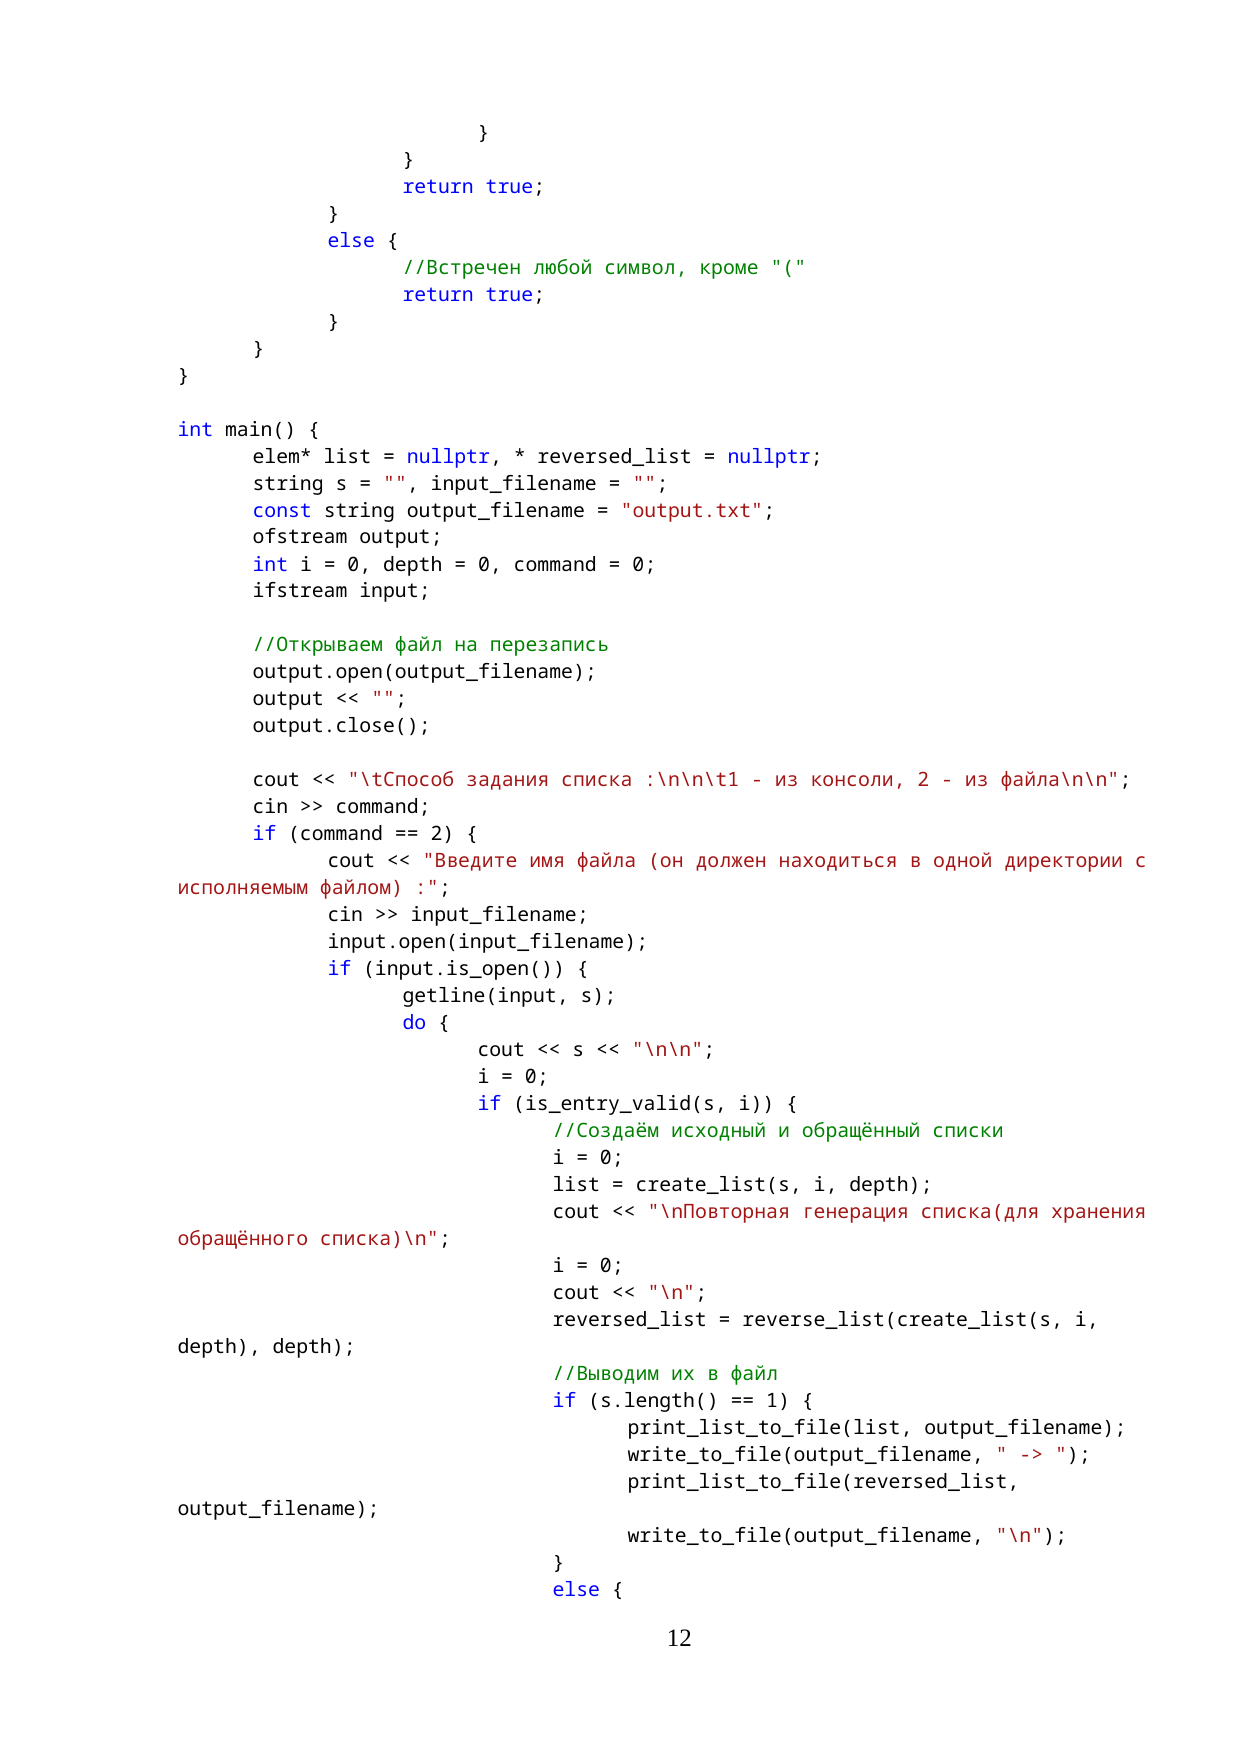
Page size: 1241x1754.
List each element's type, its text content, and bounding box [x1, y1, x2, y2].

text return true; [177, 280, 1181, 307]
text if (is_entry_valid(s, i)) { [177, 1089, 1181, 1116]
text reversed_list = reverse_list(create_list(s, i, depth), depth); [177, 1305, 1181, 1359]
text ifstream input; [177, 577, 1181, 604]
text print_list_to_file(reversed_list, output_filename); [177, 1467, 1181, 1521]
text cout << "\nПовторная генерация списка(для хранения обращённого списка)\n"; [177, 1197, 1181, 1251]
text cout << s << "\n\n"; [177, 1035, 1181, 1062]
text } [177, 307, 1181, 334]
text } [177, 361, 1181, 388]
text } [177, 145, 1181, 172]
text ofstream output; [177, 523, 1181, 550]
text i = 0; [177, 1251, 1181, 1278]
text cin >> input_filename; [177, 901, 1181, 927]
text //Открываем файл на перезапись [177, 631, 1181, 658]
text } [177, 334, 1181, 361]
text i = 0; [177, 1143, 1181, 1170]
text if (input.is_open()) { [177, 954, 1181, 981]
text else { [177, 226, 1181, 253]
text elem* list = nullptr, * reversed_list = nullptr; [177, 442, 1181, 469]
text } [177, 118, 1181, 145]
text if (s.length() == 1) { [177, 1386, 1181, 1413]
text output << ""; [177, 685, 1181, 712]
text //Встречен любой символ, кроме "(" [177, 253, 1181, 280]
text else { [177, 1575, 1181, 1602]
text output.close(); [177, 712, 1181, 739]
text write_to_file(output_filename, "\n"); [177, 1521, 1181, 1548]
text print_list_to_file(list, output_filename); [177, 1413, 1181, 1440]
text //Выводим их в файл [177, 1359, 1181, 1386]
text //Создаём исходный и обращённый списки [177, 1116, 1181, 1143]
text write_to_file(output_filename, " -> "); [177, 1440, 1181, 1467]
text int main() { [177, 415, 1181, 442]
text } [177, 199, 1181, 226]
text cout << "Введите имя файла (он должен находиться в одной директории с исполняемым файлом) :"; [177, 847, 1181, 901]
text cout << "\n"; [177, 1278, 1181, 1305]
text output.open(output_filename); [177, 658, 1181, 685]
text cin >> command; [177, 793, 1181, 819]
text list = create_list(s, i, depth); [177, 1170, 1181, 1197]
text string s = "", input_filename = ""; [177, 469, 1181, 496]
text getline(input, s); [177, 981, 1181, 1008]
text const string output_filename = "output.txt"; [177, 496, 1181, 523]
text } [177, 1548, 1181, 1575]
text if (command == 2) { [177, 819, 1181, 847]
text cout << "\tСпособ задания списка :\n\n\t1 - из консоли, 2 - из файла\n\n"; [177, 766, 1181, 793]
text return true; [177, 172, 1181, 199]
text int i = 0, depth = 0, command = 0; [177, 550, 1181, 577]
text do { [177, 1008, 1181, 1035]
text i = 0; [177, 1062, 1181, 1089]
text input.open(input_filename); [177, 927, 1181, 954]
